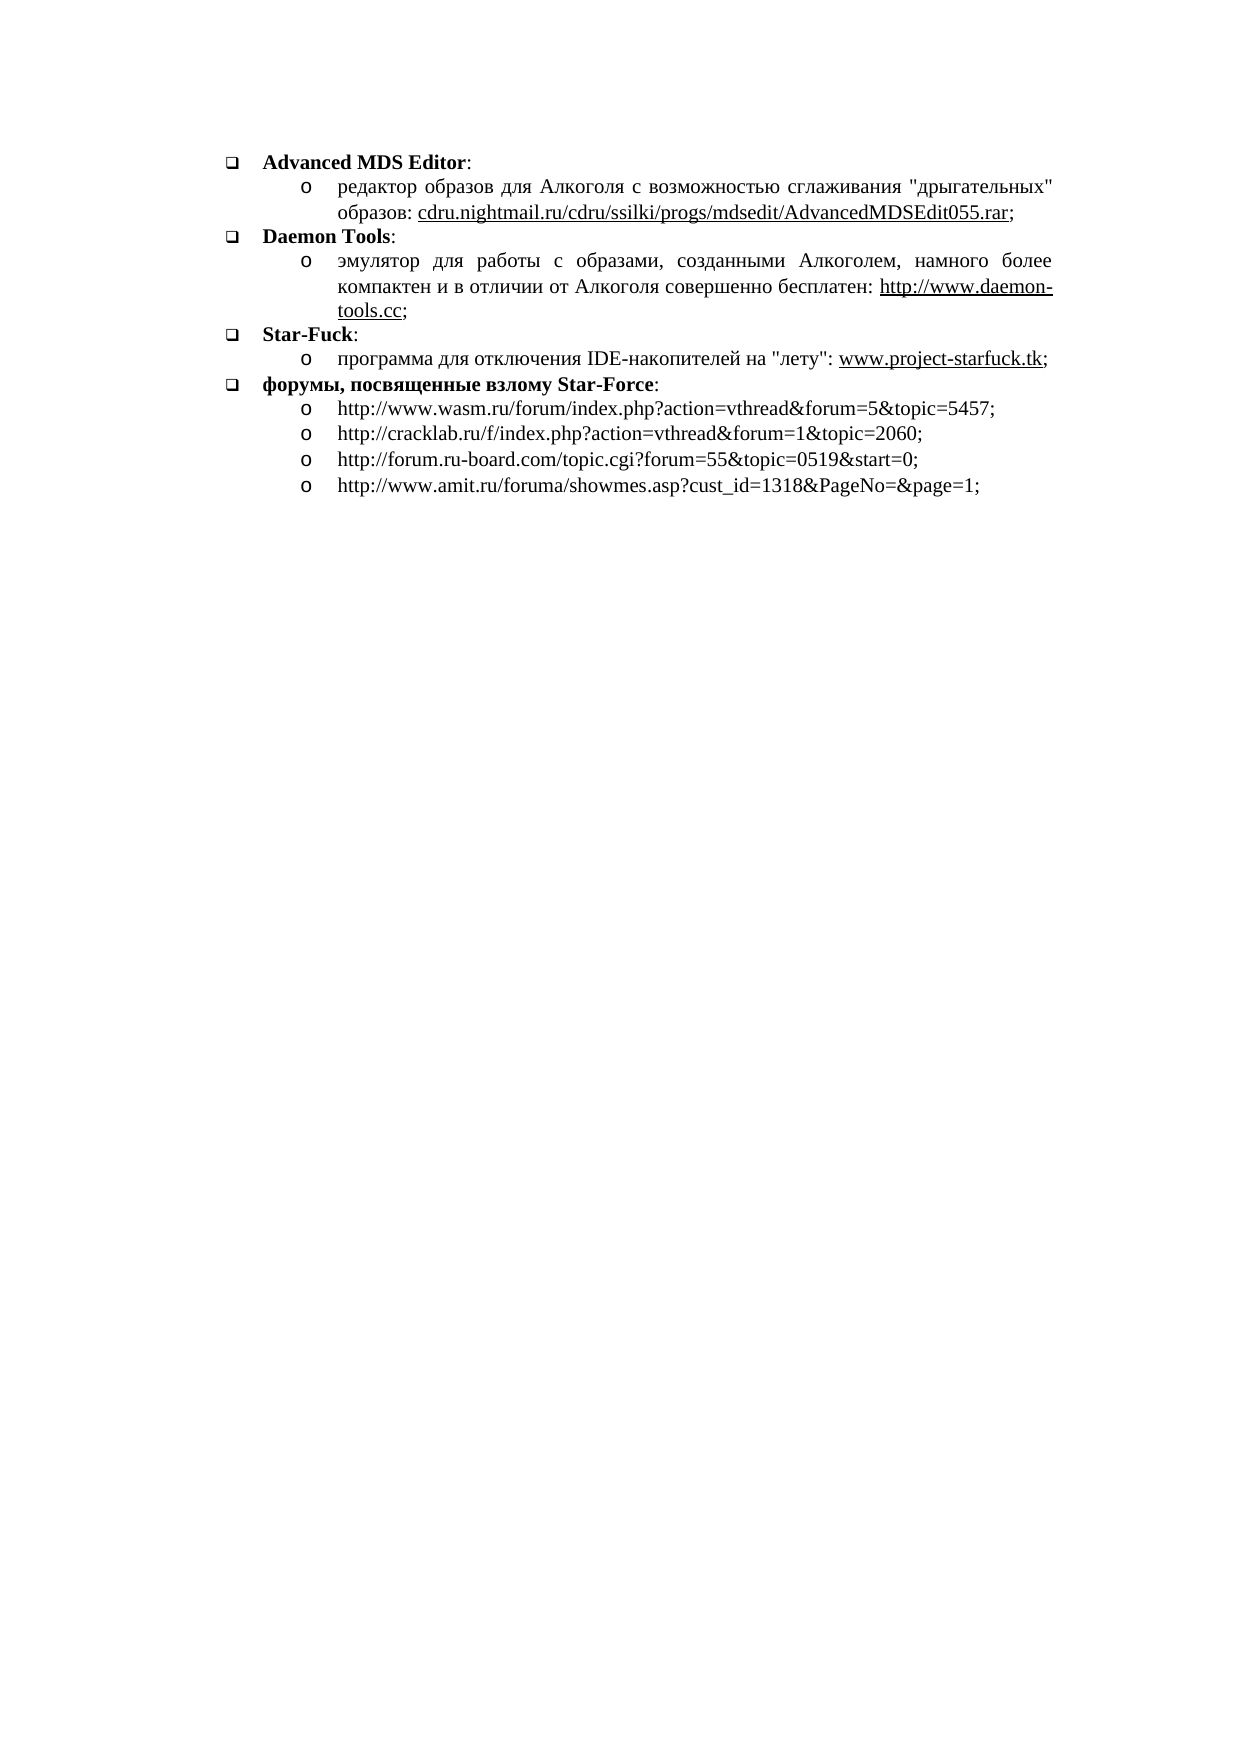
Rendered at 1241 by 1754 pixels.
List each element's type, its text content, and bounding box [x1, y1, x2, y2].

list Star-Fuck: [225, 322, 1053, 346]
list редактор образов для Алкоголя с возможностью сглаживания "дрыгательных" образов: cdru.nightmail.ru/cdru/ssilki/progs/mdsedit/AdvancedMDSEdit055.rar; [300, 174, 1053, 224]
list форумы, посвященные взлому Star-Force: [225, 372, 1053, 396]
list http://www.wasm.ru/forum/index.php?action=vthread&forum=5&topic=5457; [300, 396, 1053, 421]
list Daemon Tools: [225, 224, 1053, 248]
list http://forum.ru-board.com/topic.cgi?forum=55&topic=0519&start=0; [300, 447, 1053, 473]
list Advanced MDS Editor: [225, 150, 1053, 174]
list программа для отключения IDE-накопителей на "лету": www.project-starfuck.tk; [300, 346, 1053, 372]
list http://cracklab.ru/f/index.php?action=vthread&forum=1&topic=2060; [300, 421, 1053, 447]
list http://www.amit.ru/foruma/showmes.asp?cust_id=1318&PageNo=&page=1; [300, 473, 1053, 498]
list эмулятор для работы с образами, созданными Алкоголем, намного более компактен и в отличии от Алкоголя совершенно бесплатен: http://www.daemon-tools.cc; [300, 248, 1053, 322]
